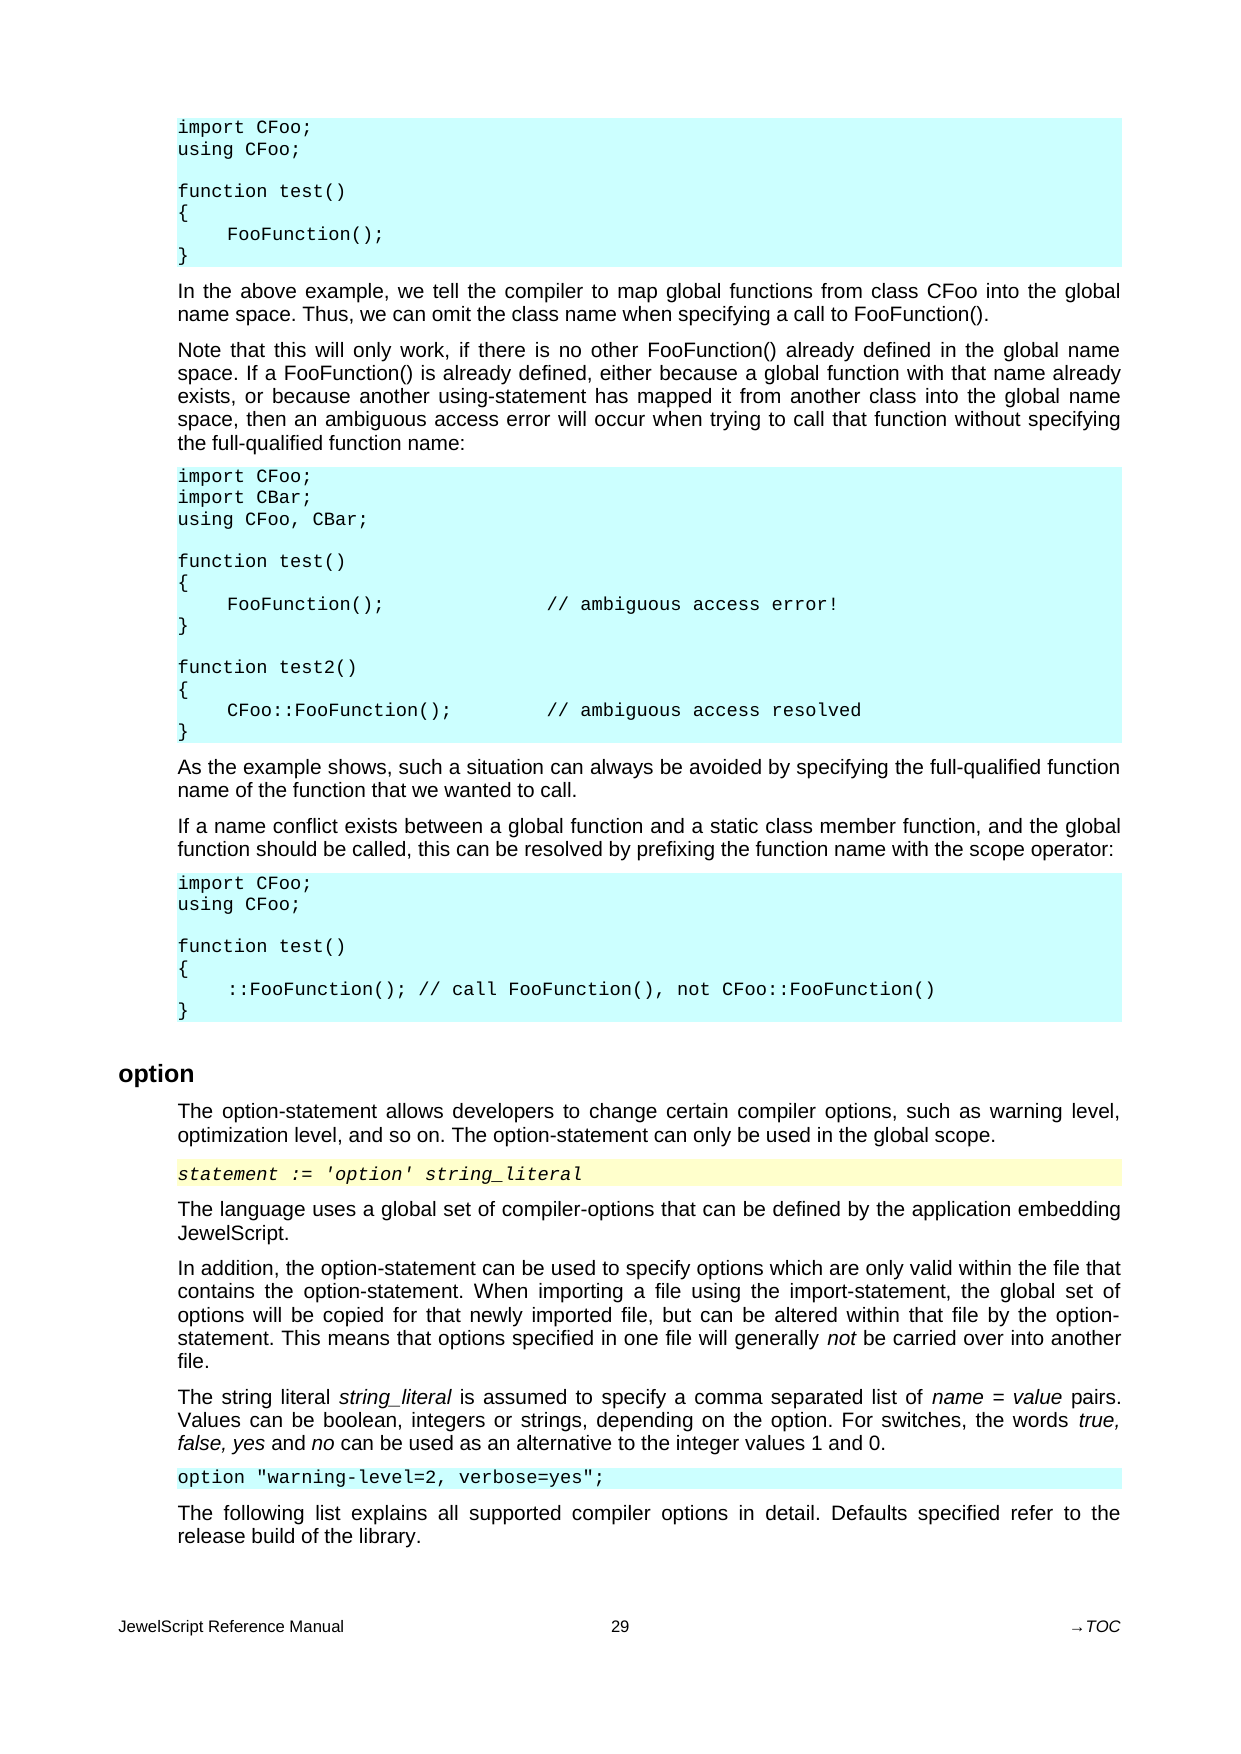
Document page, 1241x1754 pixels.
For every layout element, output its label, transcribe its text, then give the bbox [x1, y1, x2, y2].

text option "warning-level=2, verbose=yes"; [177, 1468, 1122, 1489]
text If a name conflict exists between a global function and a static class member function, and the global function should be called, this can be resolved by prefixing the function name with the scope operator: [177, 814, 1122, 861]
text In the above example, we tell the compiler to map global functions from class CFoo into the global name space. Thus, we can omit the class name when specifying a call to FooFunction(). [177, 279, 1122, 326]
text The string literal string_literal is assumed to specify a comma separated list of name = value pairs. Values can be boolean, integers or strings, depending on the option. For switches, the words true, false, yes and no can be used as an alternative to the integer values 1 and 0. [177, 1386, 1122, 1455]
text import CFoo; using CFoo; function test() { FooFunction(); } [177, 118, 1122, 267]
text The following list explains all supported compiler options in detail. Defaults specified refer to the release build of the library. [177, 1501, 1122, 1548]
text statement := 'option' string_literal [177, 1159, 1122, 1186]
text Note that this will only work, if there is no other FooFunction() already defined in the global name space. If a FooFunction() is already defined, either because a global function with that name already exists, or because another using-statement has mapped it from another class into the global name space, then an ambiguous access error will occur when trying to call that function without specifying the full-qualified function name: [177, 338, 1122, 454]
subtitle option [118, 1059, 1122, 1087]
text import CFoo; import CBar; using CFoo, CBar; function test() { FooFunction(); // ambiguous access error! } function test2() { CFoo::FooFunction(); // ambiguous access resolved } [177, 467, 1122, 743]
text The language uses a global set of compiler-options that can be defined by the application embedding JewelScript. [177, 1198, 1122, 1244]
text import CFoo; using CFoo; function test() { ::FooFunction(); // call FooFunction(), not CFoo::FooFunction() } [177, 873, 1122, 1022]
text The option-statement allows developers to change certain compiler options, such as warning level, optimization level, and so on. The option-statement can only be used in the global scope. [177, 1100, 1122, 1146]
text In addition, the option-statement can be used to specify options which are only valid within the file that contains the option-statement. When importing a file using the import-statement, the global set of options will be copied for that newly imported file, but can be altered within that file by the option-statement. This means that options specified in one file will generally not be carried over into another file. [177, 1257, 1122, 1373]
text As the example shows, such a situation can always be avoided by specifying the full-qualified function name of the function that we wanted to call. [177, 756, 1122, 802]
